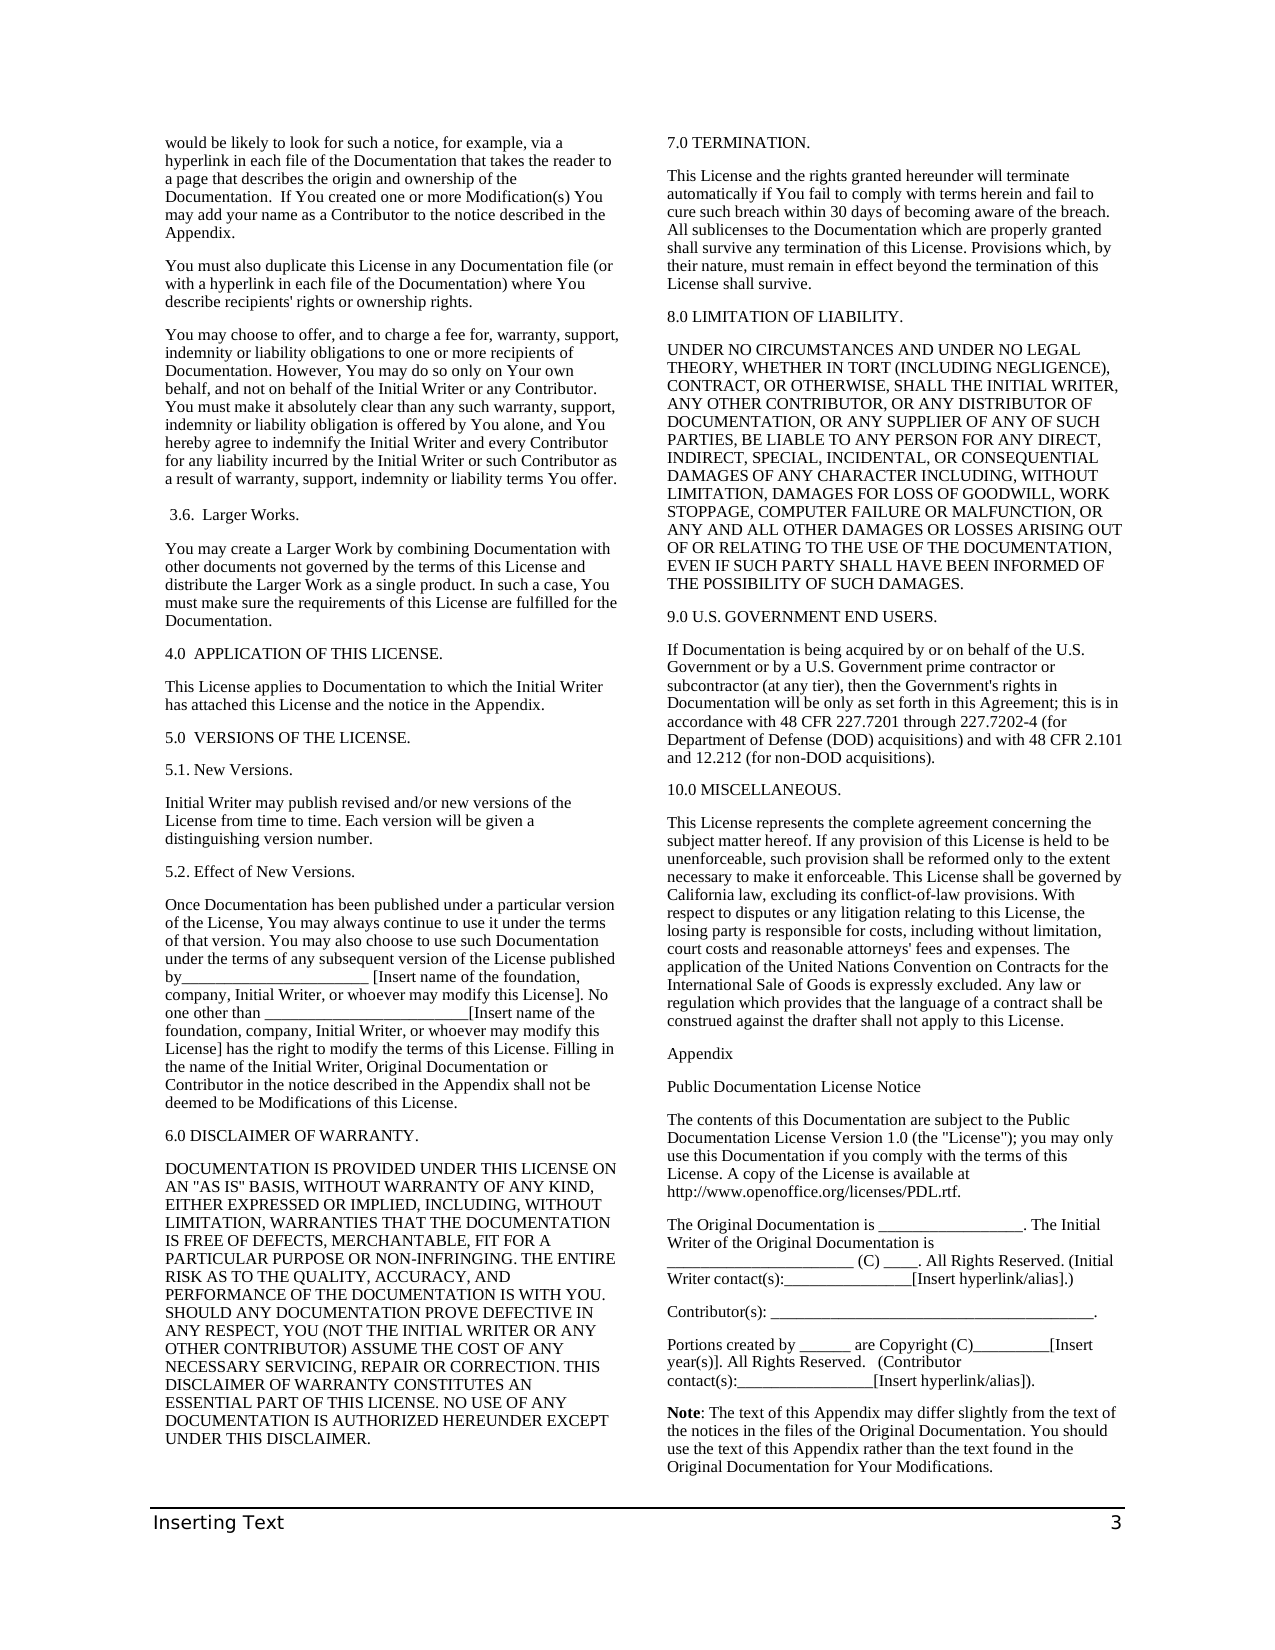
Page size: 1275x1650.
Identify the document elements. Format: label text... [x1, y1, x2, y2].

text 3.6. Larger Works. [165, 503, 623, 525]
text Contributor(s): ______________________________________. [667, 1303, 1125, 1321]
text If Documentation is being acquired by or on behalf of the U.S. Government or by a U.S. Government prime contractor or subcontractor (at any tier), then the Government's rights in Documentation will be only as set forth in this Agreement; this is in accordance with 48 CFR 227.7201 through 227.7202-4 (for Department of Defense (DOD) acquisitions) and with 48 CFR 2.101 and 12.212 (for non-DOD acquisitions). [667, 640, 1125, 767]
text The contents of this Documentation are subject to the Public Documentation License Version 1.0 (the "License"); you may only use this Documentation if you comply with the terms of this License. A copy of the License is available at http://www.openoffice.org/licenses/PDL.rtf. [667, 1111, 1125, 1201]
text UNDER NO CIRCUMSTANCES AND UNDER NO LEGAL THEORY, WHETHER IN TORT (INCLUDING NEGLIGENCE), CONTRACT, OR OTHERWISE, SHALL THE INITIAL WRITER, ANY OTHER CONTRIBUTOR, OR ANY DISTRIBUTOR OF DOCUMENTATION, OR ANY SUPPLIER OF ANY OF SUCH PARTIES, BE LIABLE TO ANY PERSON FOR ANY DIRECT, INDIRECT, SPECIAL, INCIDENTAL, OR CONSEQUENTIAL DAMAGES OF ANY CHARACTER INCLUDING, WITHOUT LIMITATION, DAMAGES FOR LOSS OF GOODWILL, WORK STOPPAGE, COMPUTER FAILURE OR MALFUNCTION, OR ANY AND ALL OTHER DAMAGES OR LOSSES ARISING OUT OF OR RELATING TO THE USE OF THE DOCUMENTATION, EVEN IF SUCH PARTY SHALL HAVE BEEN INFORMED OF THE POSSIBILITY OF SUCH DAMAGES. [667, 341, 1125, 593]
text Appendix [667, 1045, 1125, 1063]
text 10.0 MISCELLANEOUS. [667, 781, 1125, 799]
text This License represents the complete agreement concerning the subject matter hereof. If any provision of this License is held to be unenforceable, such provision shall be reformed only to the extent necessary to make it enforceable. This License shall be governed by California law, excluding its conflict-of-law provisions. With respect to disputes or any litigation relating to this License, the losing party is responsible for costs, including without limitation, court costs and reasonable attorneys' fees and expenses. The application of the United Nations Convention on Contracts for the International Sale of Goods is expressly excluded. Any law or regulation which provides that the language of a contract shall be construed against the drafter shall not apply to this License. [667, 814, 1125, 1030]
text 8.0 LIMITATION OF LIABILITY. [667, 308, 1125, 326]
text This License applies to Documentation to which the Initial Writer has attached this License and the notice in the Appendix. [165, 678, 623, 714]
text Once Documentation has been published under a particular version of the License, You may always continue to use it under the terms of that version. You may also choose to use such Documentation under the terms of any subsequent version of the License published by______________________ [Insert name of the foundation, company, Initial Writer, or whoever may modify this License]. No one other than ________________________[Insert name of the foundation, company, Initial Writer, or whoever may modify this License] has the right to modify the terms of this License. Filling in the name of the Initial Writer, Original Documentation or Contributor in the notice described in the Appendix shall not be deemed to be Modifications of this License. [165, 896, 623, 1112]
text Public Documentation License Notice [667, 1078, 1125, 1096]
text The Original Documentation is _________________. The Initial Writer of the Original Documentation is ______________________ (C) ____. All Rights Reserved. (Initial Writer contact(s):_______________[Insert hyperlink/alias].) [667, 1216, 1125, 1288]
text You must also duplicate this License in any Documentation file (or with a hyperlink in each file of the Documentation) where You describe recipients' rights or ownership rights. [165, 257, 623, 311]
text You may choose to offer, and to charge a fee for, warranty, support, indemnity or liability obligations to one or more recipients of Documentation. However, You may do so only on Your own behalf, and not on behalf of the Initial Writer or any Contributor. You must make it absolutely clear than any such warranty, support, indemnity or liability obligation is offered by You alone, and You hereby agree to indemnify the Initial Writer and every Contributor for any liability incurred by the Initial Writer or such Contributor as a result of warranty, support, indemnity or liability terms You offer. [165, 326, 623, 488]
text 4.0 APPLICATION OF THIS LICENSE. [165, 645, 623, 663]
text 5.1. New Versions. [165, 761, 623, 779]
text Portions created by ______ are Copyright (C)_________[Insert year(s)]. All Rights Reserved. (Contributor contact(s):________________[Insert hyperlink/alias]). [667, 1335, 1125, 1389]
text Note: The text of this Appendix may differ slightly from the text of the notices in the files of the Original Documentation. You should use the text of this Appendix rather than the text found in the Original Documentation for Your Modifications. [667, 1404, 1125, 1476]
text You may create a Larger Work by combining Documentation with other documents not governed by the terms of this License and distribute the Larger Work as a single product. In such a case, You must make sure the requirements of this License are fulfilled for the Documentation. [165, 540, 623, 630]
text 5.0 VERSIONS OF THE LICENSE. [165, 728, 623, 747]
text 5.2. Effect of New Versions. [165, 863, 623, 881]
text would be likely to look for such a notice, for example, via a hyperlink in each file of the Documentation that takes the reader to a page that describes the origin and ownership of the Documentation. If You created one or more Modification(s) You may add your name as a Contributor to the notice described in the Appendix. [165, 134, 623, 242]
text 7.0 TERMINATION. [667, 134, 1125, 152]
text This License and the rights granted hereunder will terminate automatically if You fail to comply with terms herein and fail to cure such breach within 30 days of becoming aware of the breach. All sublicenses to the Documentation which are properly granted shall survive any termination of this License. Provisions which, by their nature, must remain in effect beyond the termination of this License shall survive. [667, 167, 1125, 293]
text 6.0 DISCLAIMER OF WARRANTY. [165, 1127, 623, 1145]
text 9.0 U.S. GOVERNMENT END USERS. [667, 608, 1125, 626]
text Initial Writer may publish revised and/or new versions of the License from time to time. Each version will be given a distinguishing version number. [165, 794, 623, 848]
text DOCUMENTATION IS PROVIDED UNDER THIS LICENSE ON AN "AS IS'' BASIS, WITHOUT WARRANTY OF ANY KIND, EITHER EXPRESSED OR IMPLIED, INCLUDING, WITHOUT LIMITATION, WARRANTIES THAT THE DOCUMENTATION IS FREE OF DEFECTS, MERCHANTABLE, FIT FOR A PARTICULAR PURPOSE OR NON-INFRINGING. THE ENTIRE RISK AS TO THE QUALITY, ACCURACY, AND PERFORMANCE OF THE DOCUMENTATION IS WITH YOU. SHOULD ANY DOCUMENTATION PROVE DEFECTIVE IN ANY RESPECT, YOU (NOT THE INITIAL WRITER OR ANY OTHER CONTRIBUTOR) ASSUME THE COST OF ANY NECESSARY SERVICING, REPAIR OR CORRECTION. THIS DISCLAIMER OF WARRANTY CONSTITUTES AN ESSENTIAL PART OF THIS LICENSE. NO USE OF ANY DOCUMENTATION IS AUTHORIZED HEREUNDER EXCEPT UNDER THIS DISCLAIMER. [165, 1160, 623, 1448]
